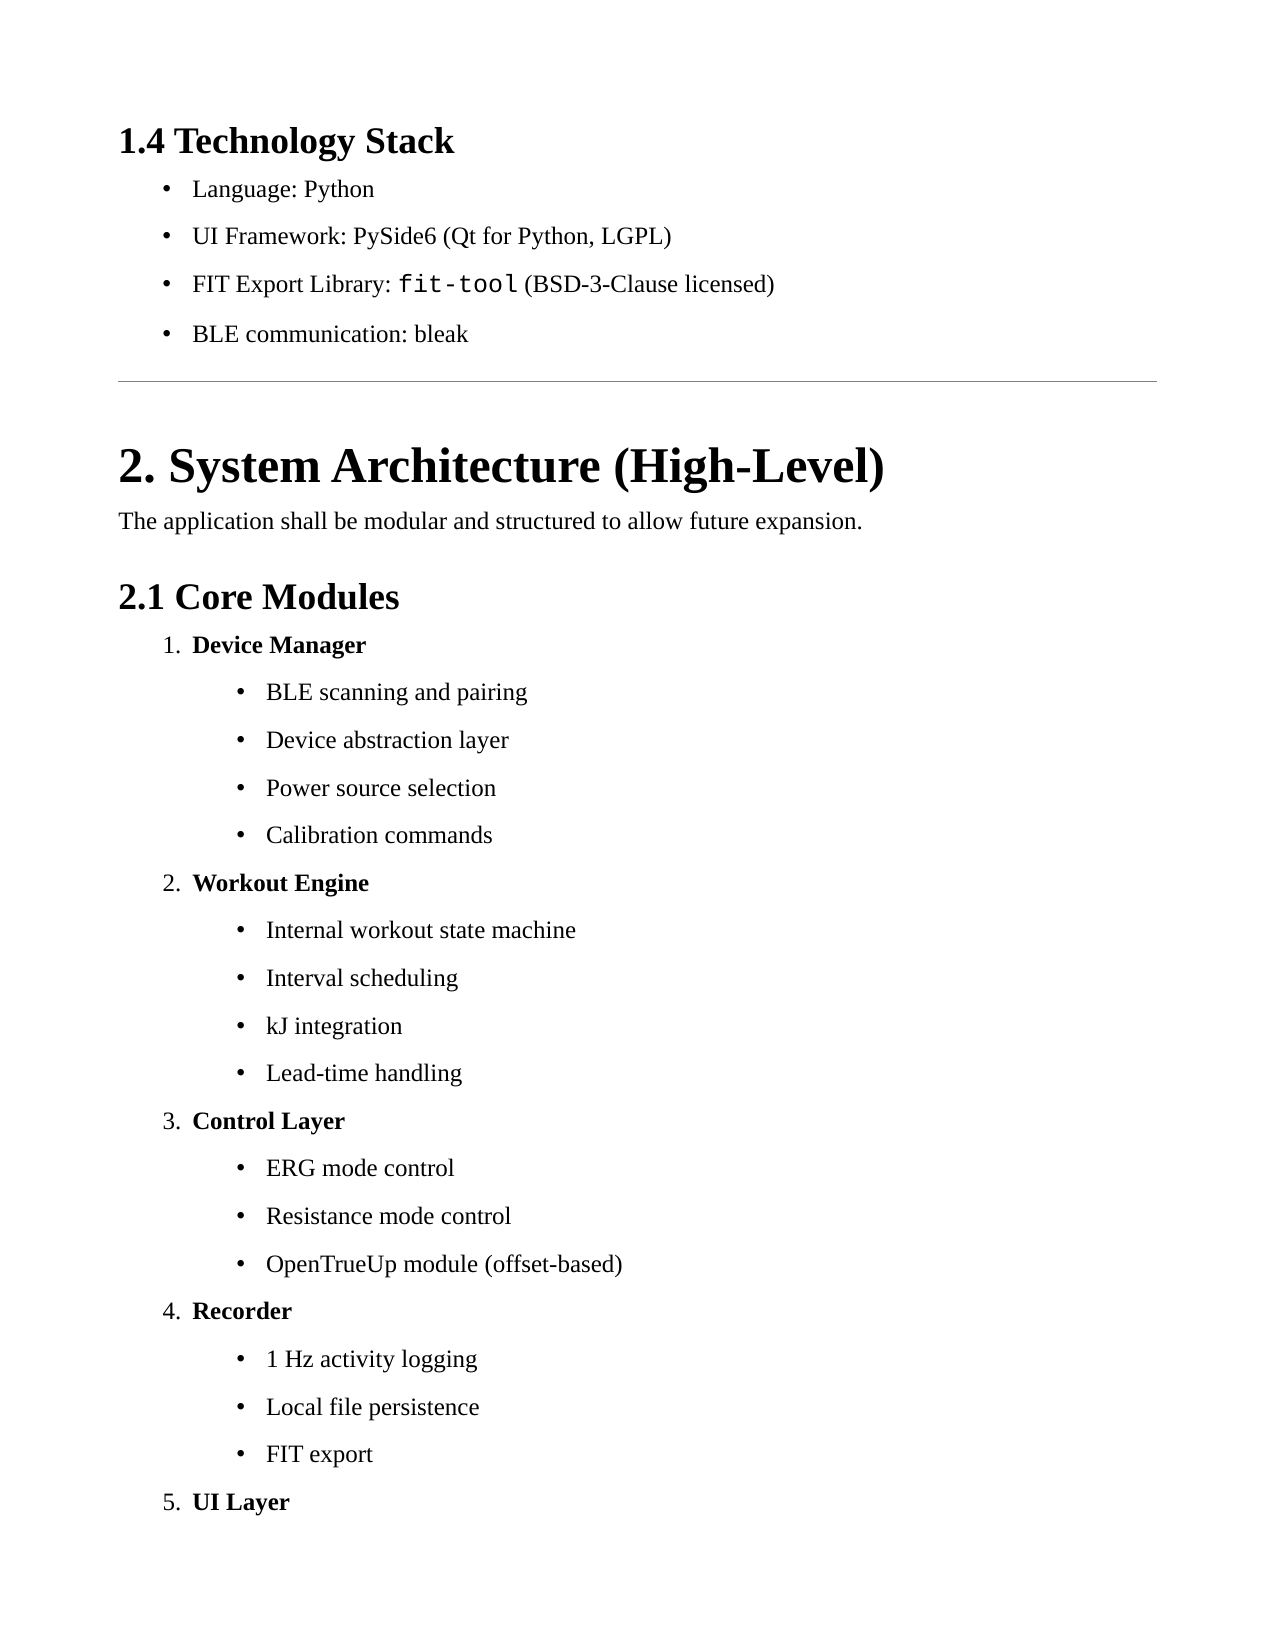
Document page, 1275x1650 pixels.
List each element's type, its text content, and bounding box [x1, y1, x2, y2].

list kJ integration [236, 1011, 1157, 1039]
list Device Manager [162, 630, 1157, 659]
list UI Framework: PySide6 (Qt for Python, LGPL) [162, 221, 1157, 250]
list Device abstraction layer [236, 725, 1157, 754]
list UI Layer [162, 1487, 1157, 1516]
list ERG mode control [236, 1153, 1157, 1182]
list BLE scanning and pairing [236, 677, 1157, 706]
list 1 Hz activity logging [236, 1344, 1157, 1373]
list Internal workout state machine [236, 916, 1157, 944]
list OpenTrueUp module (offset-based) [236, 1249, 1157, 1277]
subtitle 2. System Architecture (High-Level) [118, 436, 1157, 493]
text The application shall be modular and structured to allow future expansion. [118, 506, 1157, 534]
list BLE communication: bleak [162, 319, 1157, 348]
list Calibration commands [236, 820, 1157, 849]
list Lead-time handling [236, 1058, 1157, 1087]
subtitle 2.1 Core Modules [118, 574, 1157, 617]
list Resistance mode control [236, 1201, 1157, 1230]
list Language: Python [162, 174, 1157, 202]
list Local file persistence [236, 1392, 1157, 1420]
subtitle 1.4 Technology Stack [118, 118, 1157, 161]
list Interval scheduling [236, 963, 1157, 992]
list Control Layer [162, 1106, 1157, 1135]
list Workout Engine [162, 868, 1157, 897]
list Recorder [162, 1296, 1157, 1325]
list FIT Export Library: fit-tool (BSD-3-Clause licensed) [162, 269, 1157, 300]
list Power source selection [236, 773, 1157, 801]
list FIT export [236, 1439, 1157, 1468]
